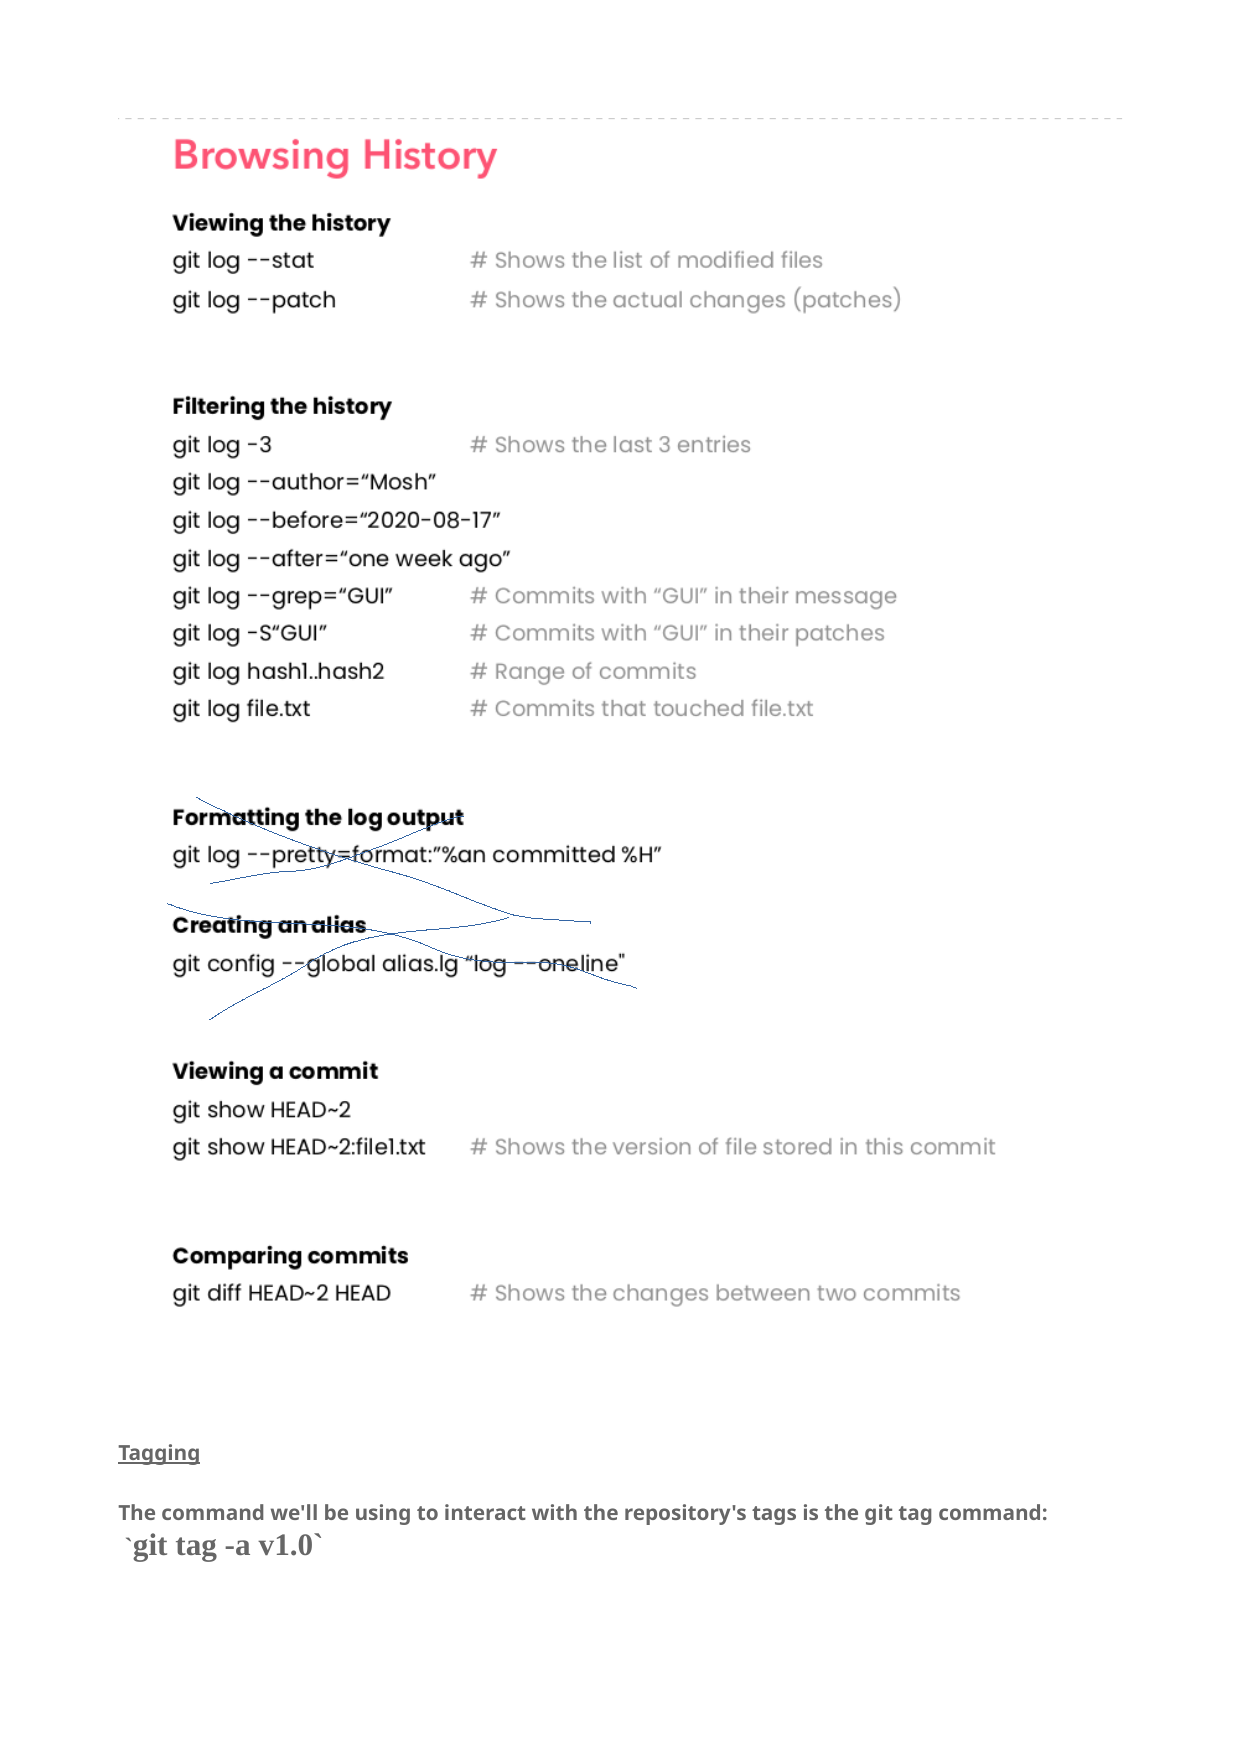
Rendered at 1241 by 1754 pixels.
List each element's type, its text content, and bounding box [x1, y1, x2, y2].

text The command we'll be using to interact with the repository's tags is the git tag command: [118, 1496, 1122, 1526]
text `git tag -a v1.0` [118, 1526, 1122, 1562]
picture [118, 118, 1123, 1318]
text Tagging [118, 1437, 1122, 1466]
